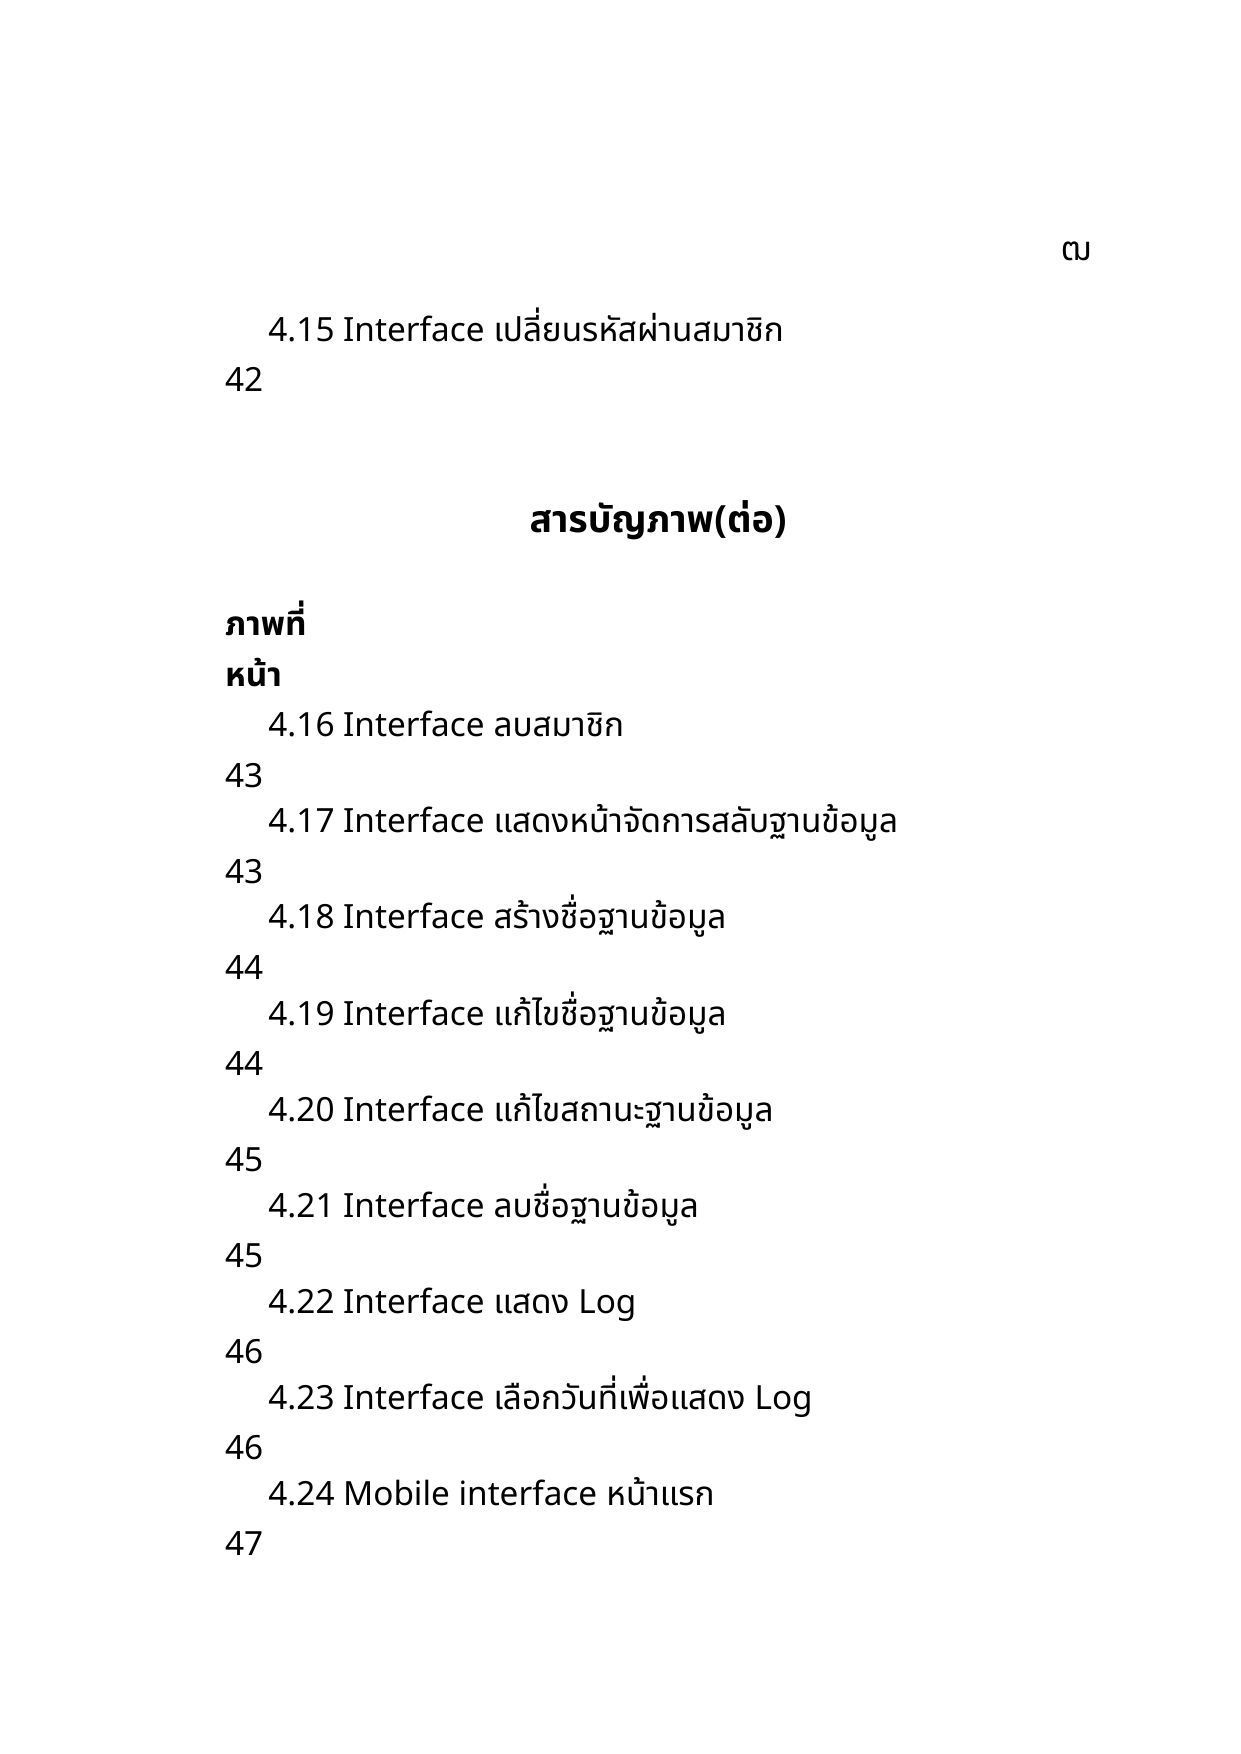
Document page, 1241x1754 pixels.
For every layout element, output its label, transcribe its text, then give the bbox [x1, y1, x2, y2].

text 4.16 Interface ลบสมาชิก 43 [225, 701, 1091, 797]
text 4.17 Interface แสดงหน้าจัดการสลับฐานข้อมูล 43 [225, 797, 1091, 893]
text 4.21 Interface ลบชื่อฐานข้อมูล 45 [225, 1181, 1091, 1277]
text ภาพที่ หน้า [225, 600, 1091, 701]
text 4.19 Interface แก้ไขชื่อฐานข้อมูล 44 [225, 989, 1091, 1085]
text สารบัญภาพ(ต่อ) [225, 492, 1091, 549]
text 4.15 Interface เปลี่ยนรหัสผ่านสมาชิก 42 [225, 305, 1091, 401]
text 4.20 Interface แก้ไขสถานะฐานข้อมูล 45 [225, 1085, 1091, 1181]
text 4.22 Interface แสดง Log 46 [225, 1277, 1091, 1373]
text 4.18 Interface สร้างชื่อฐานข้อมูล 44 [225, 893, 1091, 989]
text 4.24 Mobile interface หน้าแรก 47 [225, 1469, 1091, 1566]
text 4.23 Interface เลือกวันที่เพื่อแสดง Log 46 [225, 1373, 1091, 1469]
